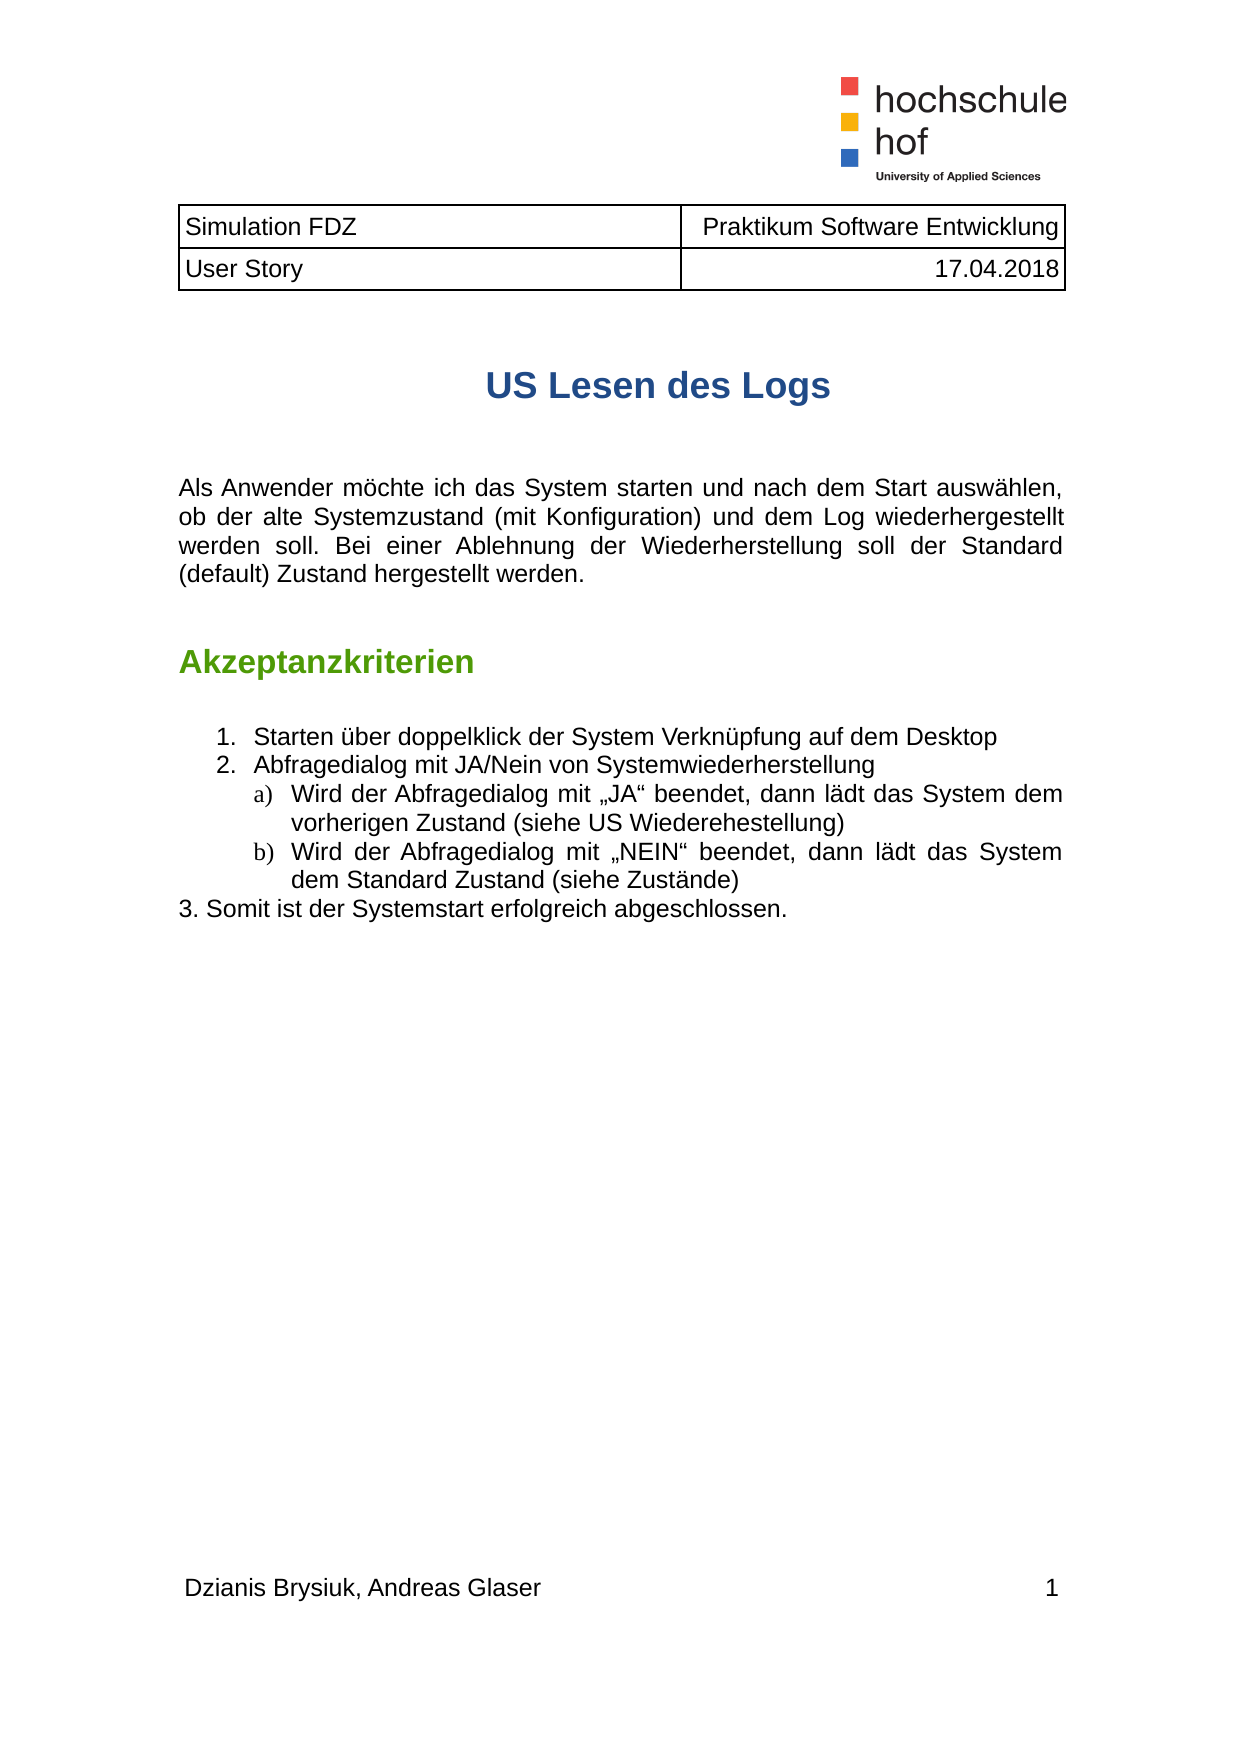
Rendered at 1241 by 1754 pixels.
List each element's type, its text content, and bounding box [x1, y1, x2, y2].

list Starten über doppelklick der System Verknüpfung auf dem Desktop [216, 722, 1064, 750]
list Abfragedialog mit JA/Nein von Systemwiederherstellung [216, 750, 1064, 779]
subtitle Akzeptanzkriterien [178, 642, 1064, 680]
text US Lesen des Logs [178, 363, 1064, 406]
list Wird der Abfragedialog mit „JA“ beendet, dann lädt das System dem vorherigen Zustand (siehe US Wiederehestellung) [253, 779, 1064, 837]
text Als Anwender möchte ich das System starten und nach dem Start auswählen, ob der alte Systemzustand (mit Konfiguration) und dem Log wiederhergestellt werden soll. Bei einer Ablehnung der Wiederherstellung soll der Standard (default) Zustand hergestellt werden. [178, 473, 1064, 588]
list Wird der Abfragedialog mit „NEIN“ beendet, dann lädt das System dem Standard Zustand (siehe Zustände) [253, 837, 1064, 894]
picture [841, 77, 1067, 182]
text 3. Somit ist der Systemstart erfolgreich abgeschlossen. [178, 894, 1064, 923]
